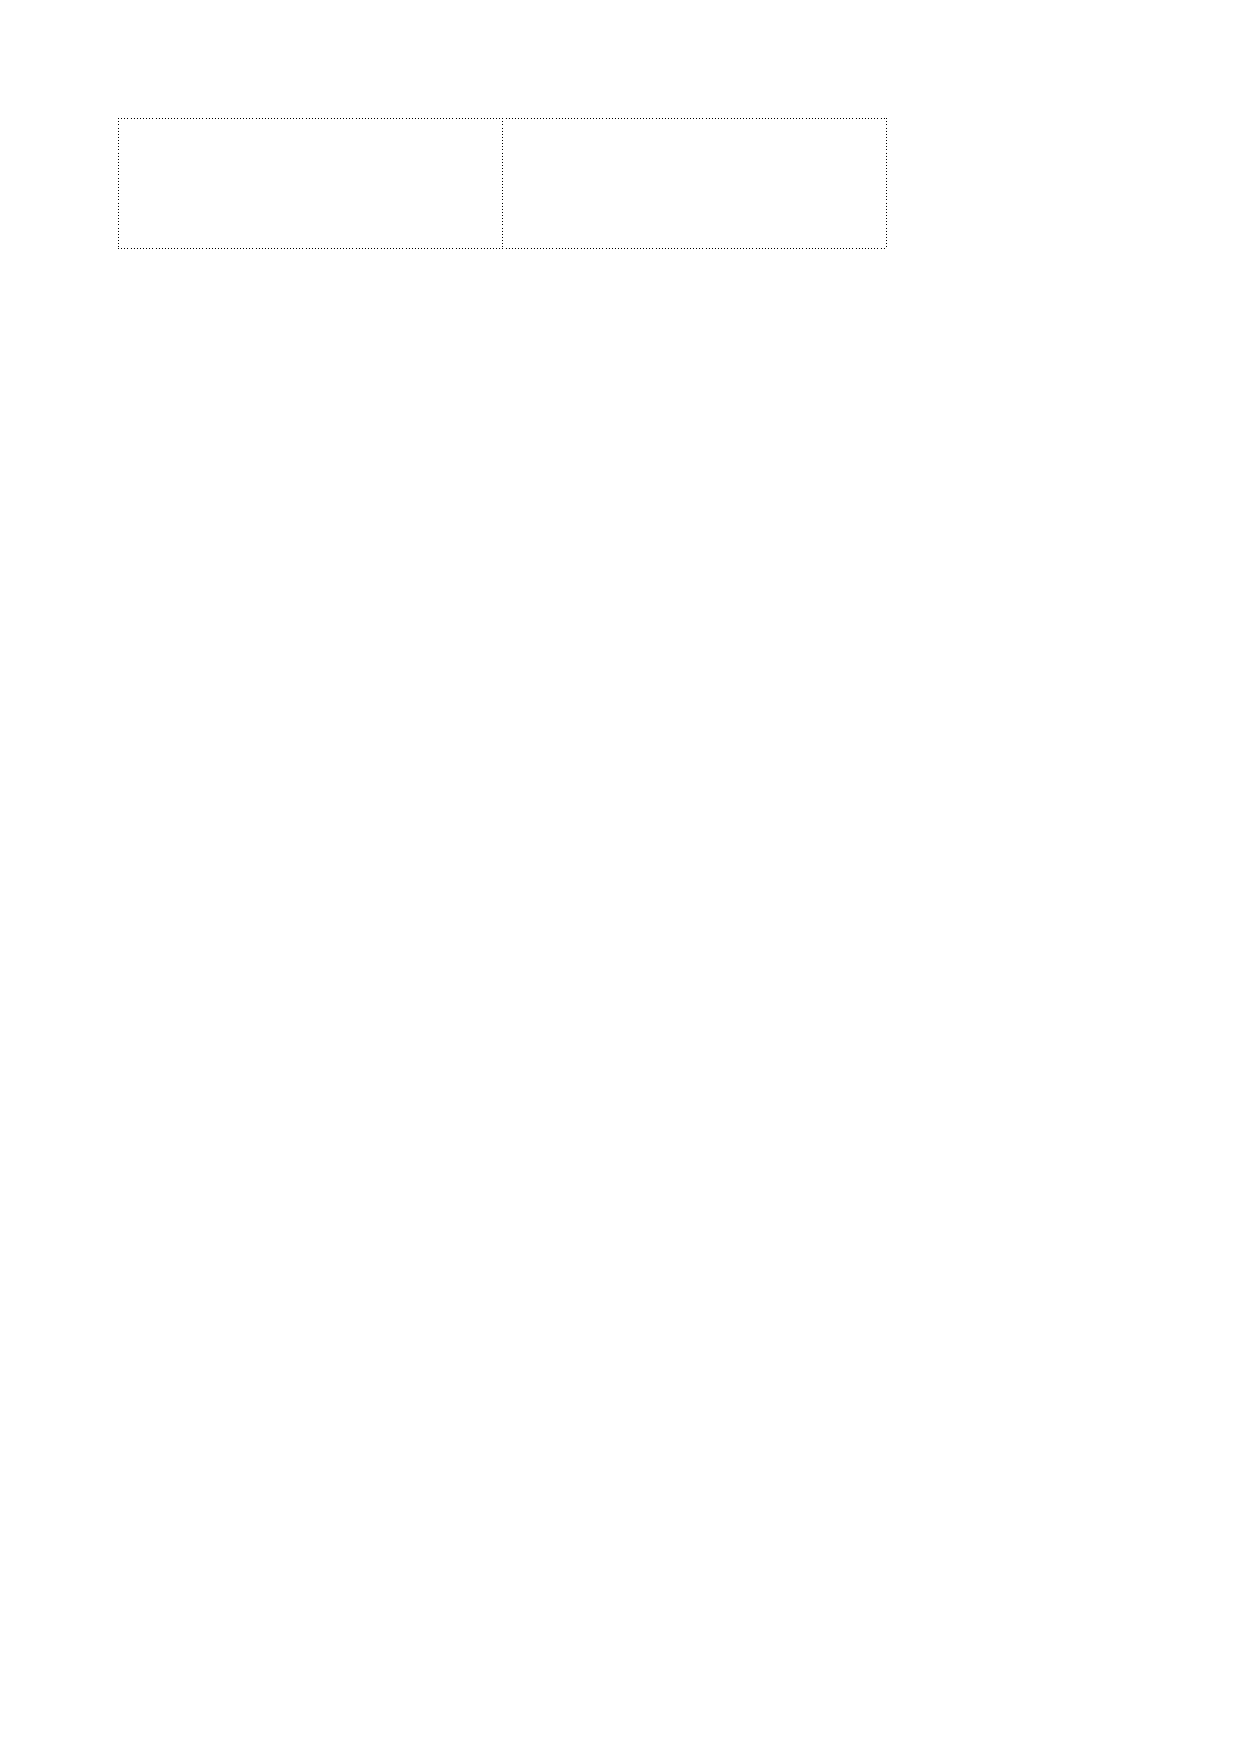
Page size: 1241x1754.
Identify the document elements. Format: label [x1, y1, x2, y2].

table_cell [118, 118, 502, 248]
table_cell [502, 118, 886, 248]
